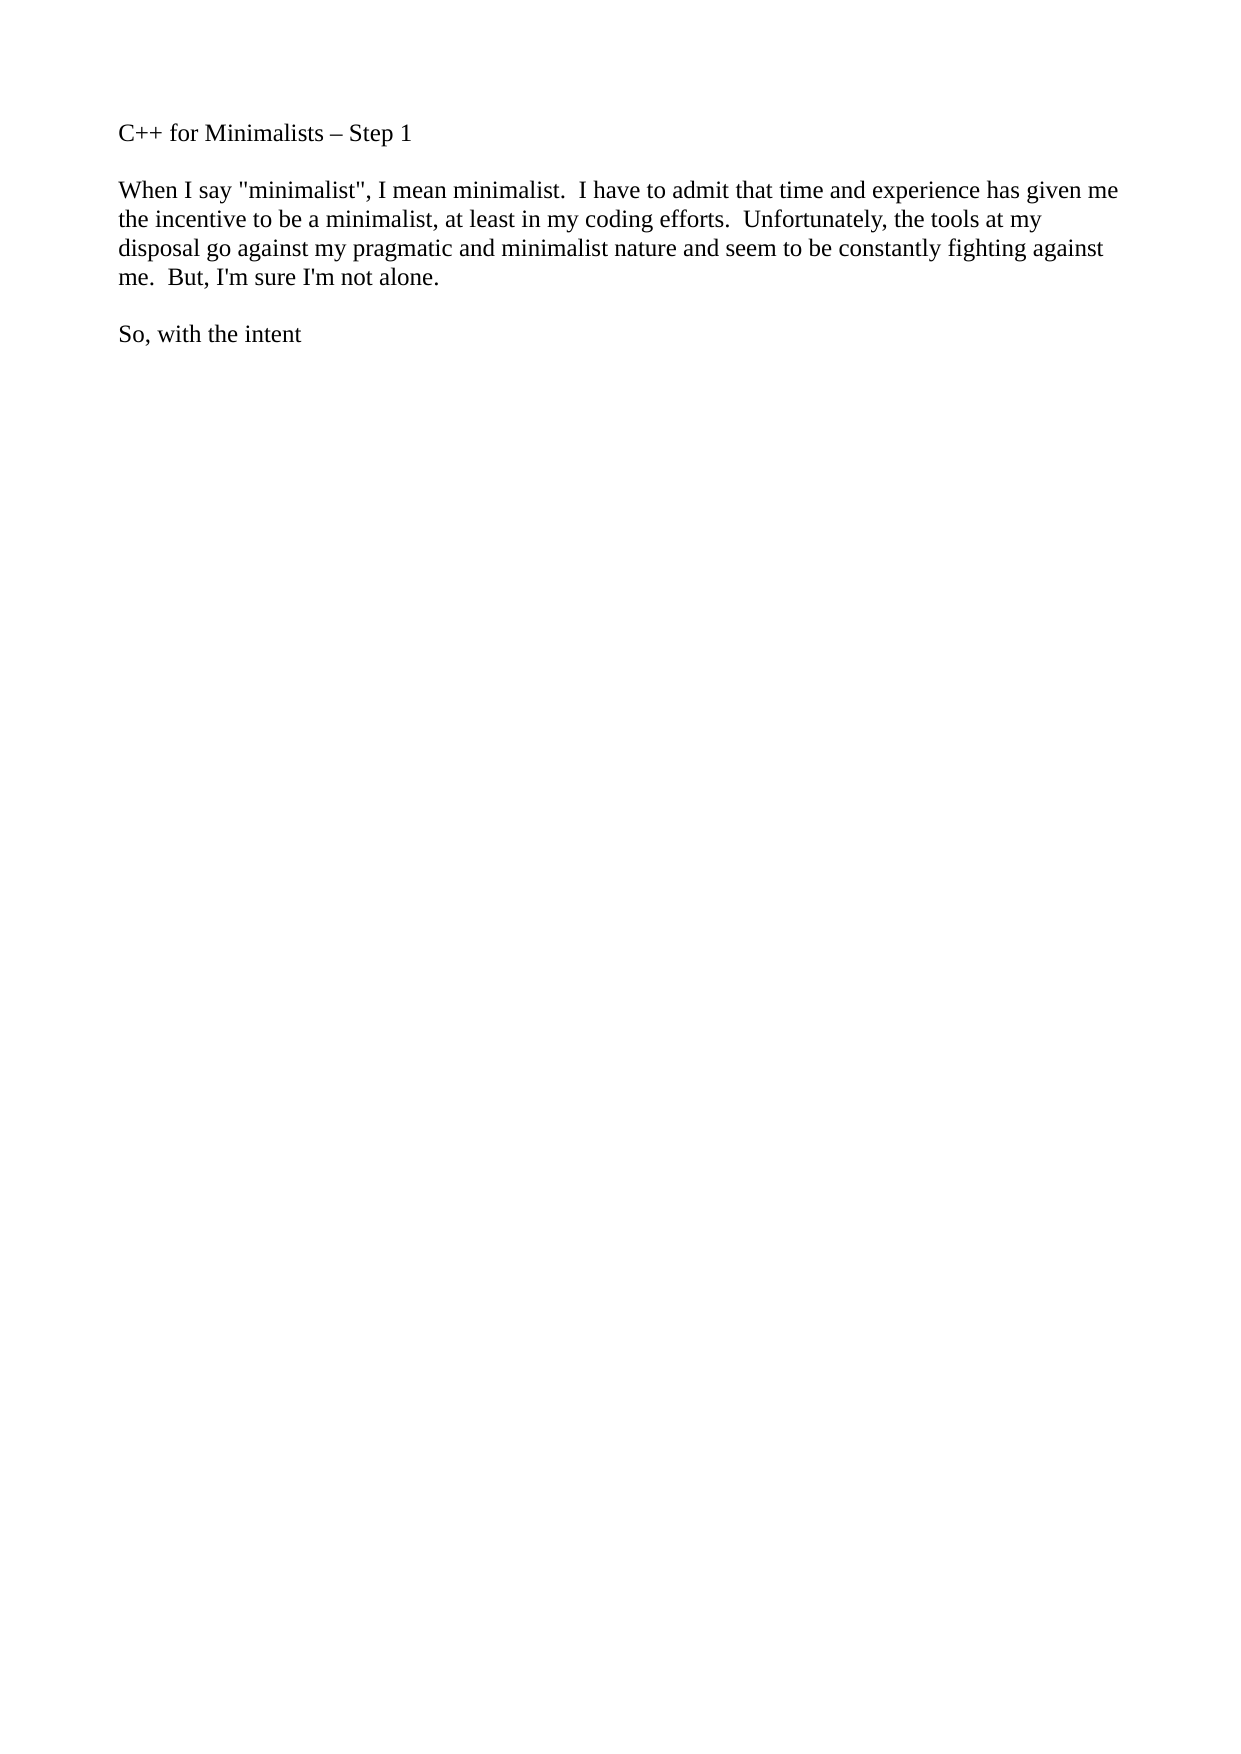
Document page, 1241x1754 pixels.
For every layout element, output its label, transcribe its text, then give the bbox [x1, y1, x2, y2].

text C++ for Minimalists – Step 1 [118, 118, 1122, 147]
text When I say "minimalist", I mean minimalist. I have to admit that time and experience has given me the incentive to be a minimalist, at least in my coding efforts. Unfortunately, the tools at my disposal go against my pragmatic and minimalist nature and seem to be constantly fighting against me. But, I'm sure I'm not alone. [118, 176, 1122, 291]
text So, with the intent [118, 319, 1122, 348]
